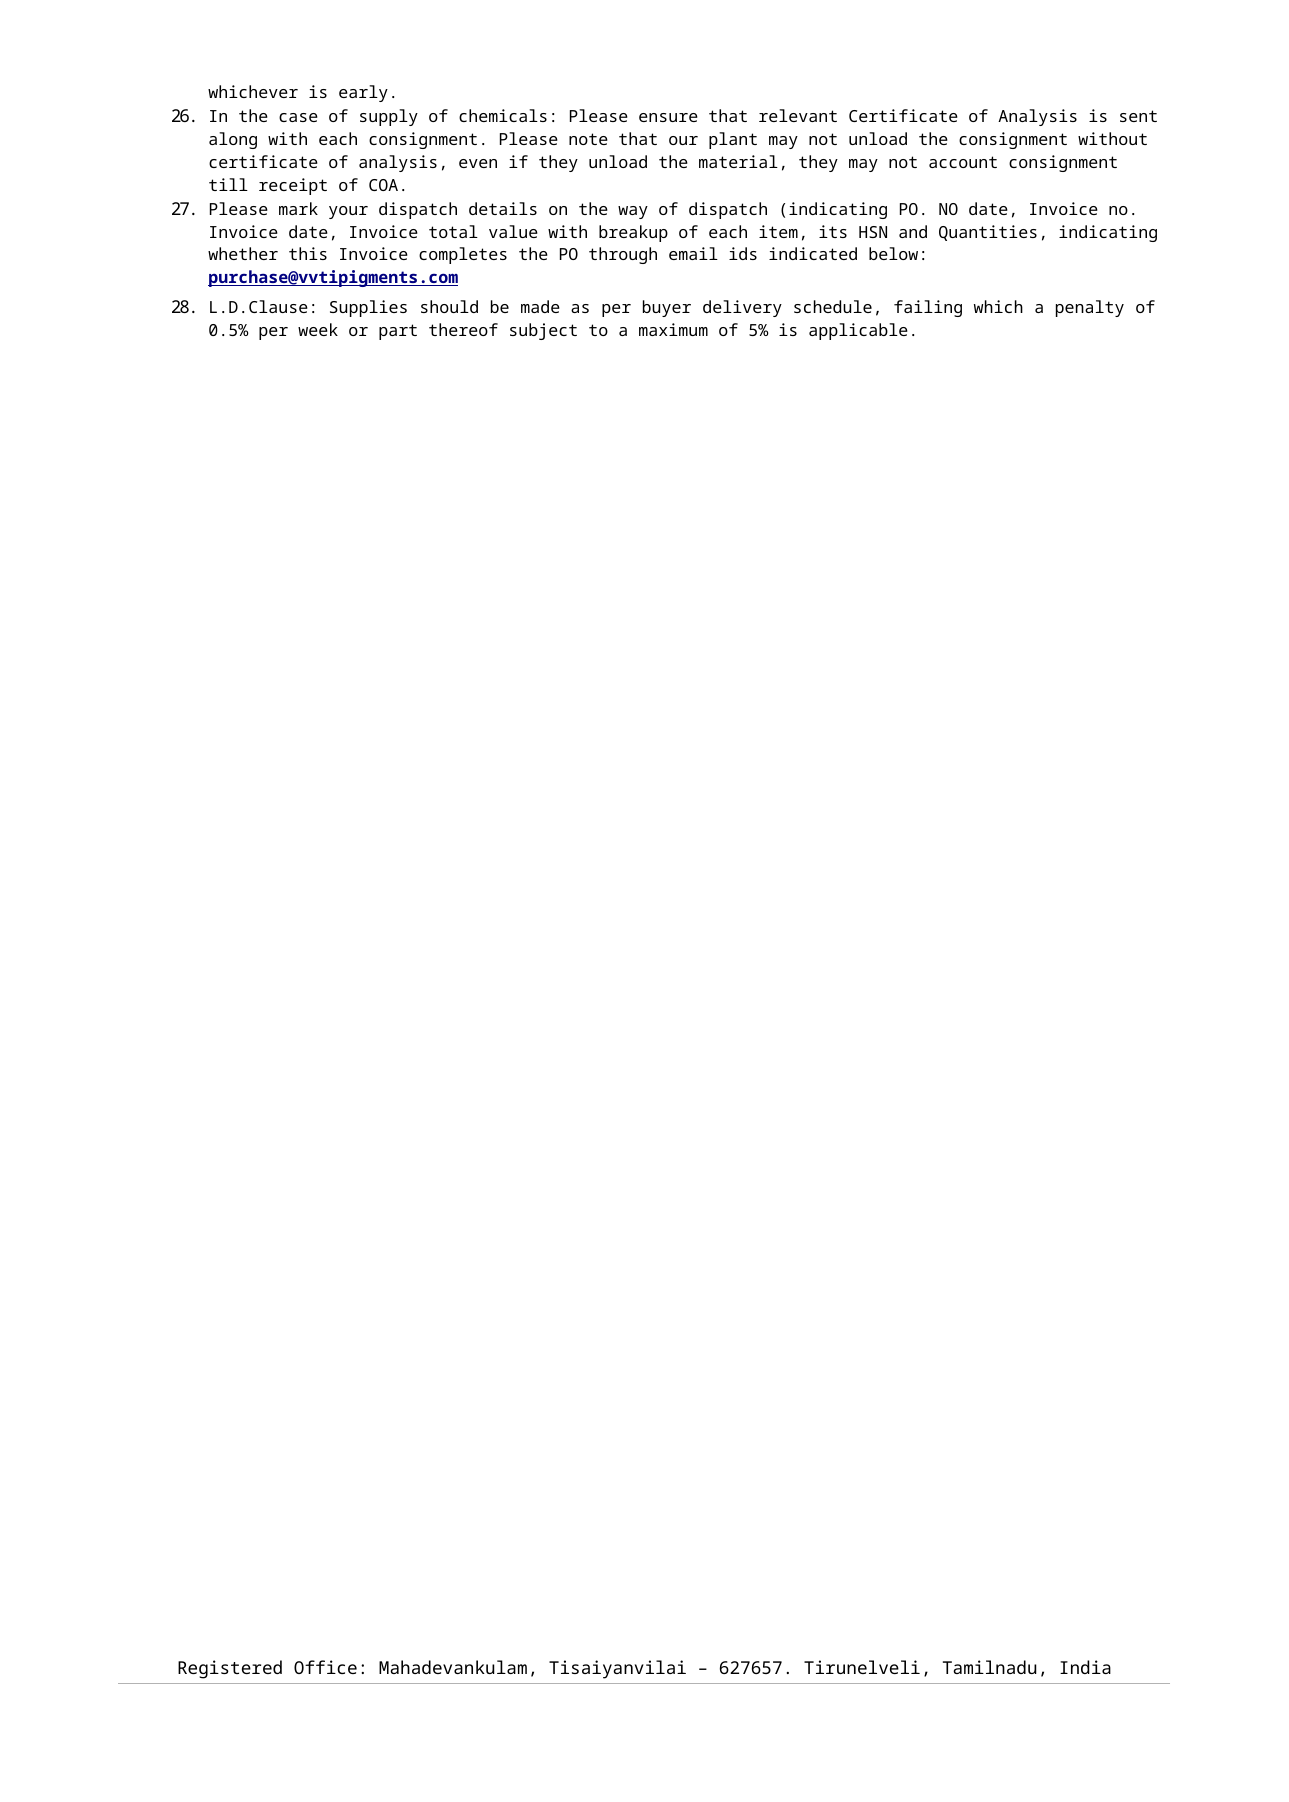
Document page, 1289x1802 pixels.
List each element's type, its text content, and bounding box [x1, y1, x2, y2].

list purchase@vvtipigments.com [208, 266, 1167, 288]
list whichever is early. [171, 81, 1167, 104]
list In the case of supply of chemicals: Please ensure that relevant Certificate of Analysis is sent along with each consignment. Please note that our plant may not unload the consignment without certificate of analysis, even if they unload the material, they may not account consignment till receipt of COA. [171, 104, 1167, 196]
list Please mark your dispatch details on the way of dispatch (indicating PO. NO date, Invoice no. Invoice date, Invoice total value with breakup of each item, its HSN and Quantities, indicating whether this Invoice completes the PO through email ids indicated below: [171, 196, 1167, 266]
list L.D.Clause: Supplies should be made as per buyer delivery schedule, failing which a penalty of 0.5% per week or part thereof subject to a maximum of 5% is applicable. [171, 294, 1156, 341]
